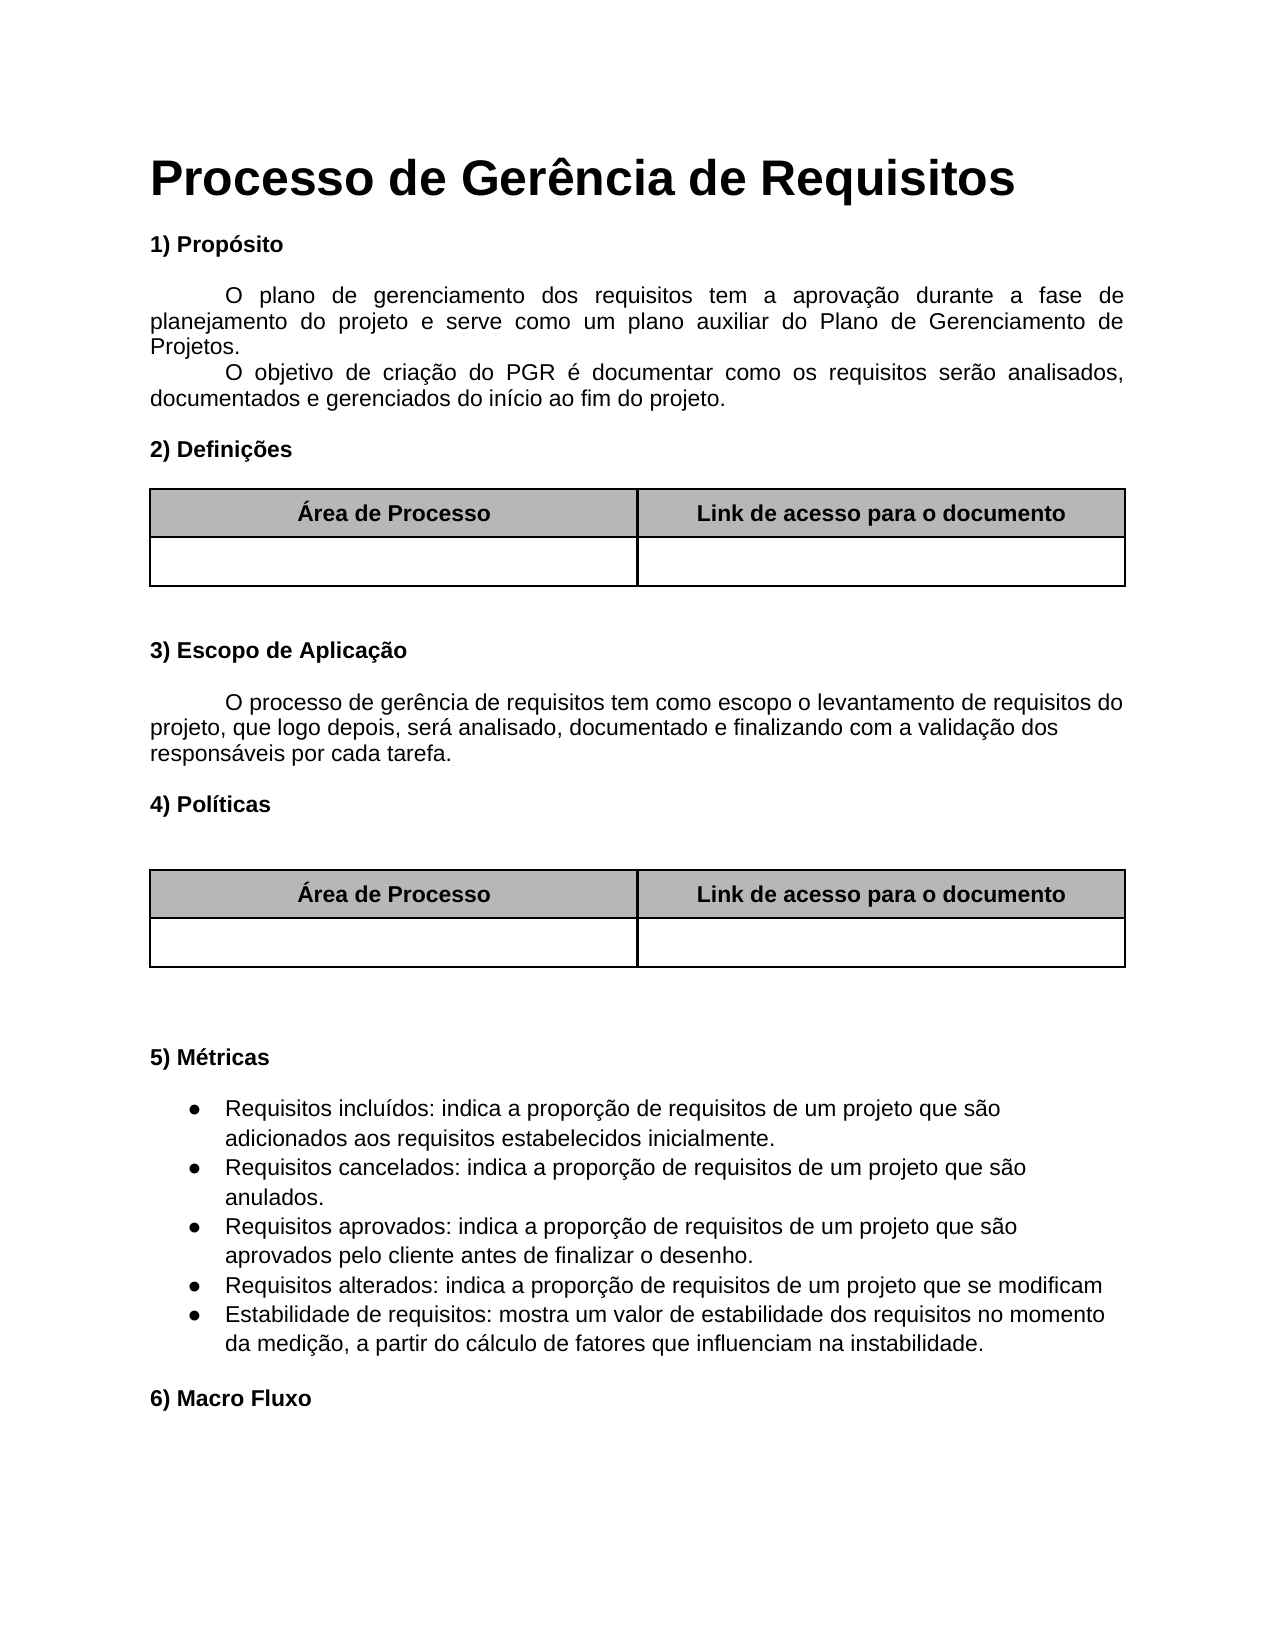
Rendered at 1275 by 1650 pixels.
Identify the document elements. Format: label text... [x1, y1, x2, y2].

subtitle Processo de Gerência de Requisitos [150, 150, 1125, 206]
table_cell [639, 538, 1124, 585]
table_cell [151, 919, 636, 966]
text 3) Escopo de Aplicação [150, 638, 1125, 664]
list Requisitos alterados: indica a proporção de requisitos de um projeto que se modificam [187, 1272, 1125, 1298]
list Requisitos aprovados: indica a proporção de requisitos de um projeto que são aprovados pelo cliente antes de finalizar o desenho. [187, 1213, 1125, 1268]
text O plano de gerenciamento dos requisitos tem a aprovação durante a fase de planejamento do projeto e serve como um plano auxiliar do Plano de Gerenciamento de Projetos. [150, 283, 1125, 359]
table_cell [639, 919, 1124, 966]
list Requisitos incluídos: indica a proporção de requisitos de um projeto que são adicionados aos requisitos estabelecidos inicialmente. [187, 1096, 1125, 1151]
text O processo de gerência de requisitos tem como escopo o levantamento de requisitos do projeto, que logo depois, será analisado, documentado e finalizando com a validação dos responsáveis por cada tarefa. [150, 689, 1125, 766]
list Estabilidade de requisitos: mostra um valor de estabilidade dos requisitos no momento da medição, a partir do cálculo de fatores que influenciam na instabilidade. [187, 1302, 1125, 1357]
table_header Link de acesso para o documento [639, 490, 1124, 536]
table_cell [151, 538, 636, 585]
table_header Link de acesso para o documento [639, 871, 1124, 917]
text 1) Propósito [150, 231, 1125, 257]
list Requisitos cancelados: indica a proporção de requisitos de um projeto que são anulados. [187, 1155, 1125, 1210]
table_header Área de Processo [151, 490, 636, 536]
text O objetivo de criação do PGR é documentar como os requisitos serão analisados, documentados e gerenciados do início ao fim do projeto. [150, 359, 1125, 411]
text 4) Políticas [150, 792, 1125, 817]
text 6) Macro Fluxo [150, 1386, 1125, 1412]
text 2) Definições [150, 436, 1125, 462]
text 5) Métricas [150, 1045, 1125, 1070]
table_header Área de Processo [151, 871, 636, 917]
